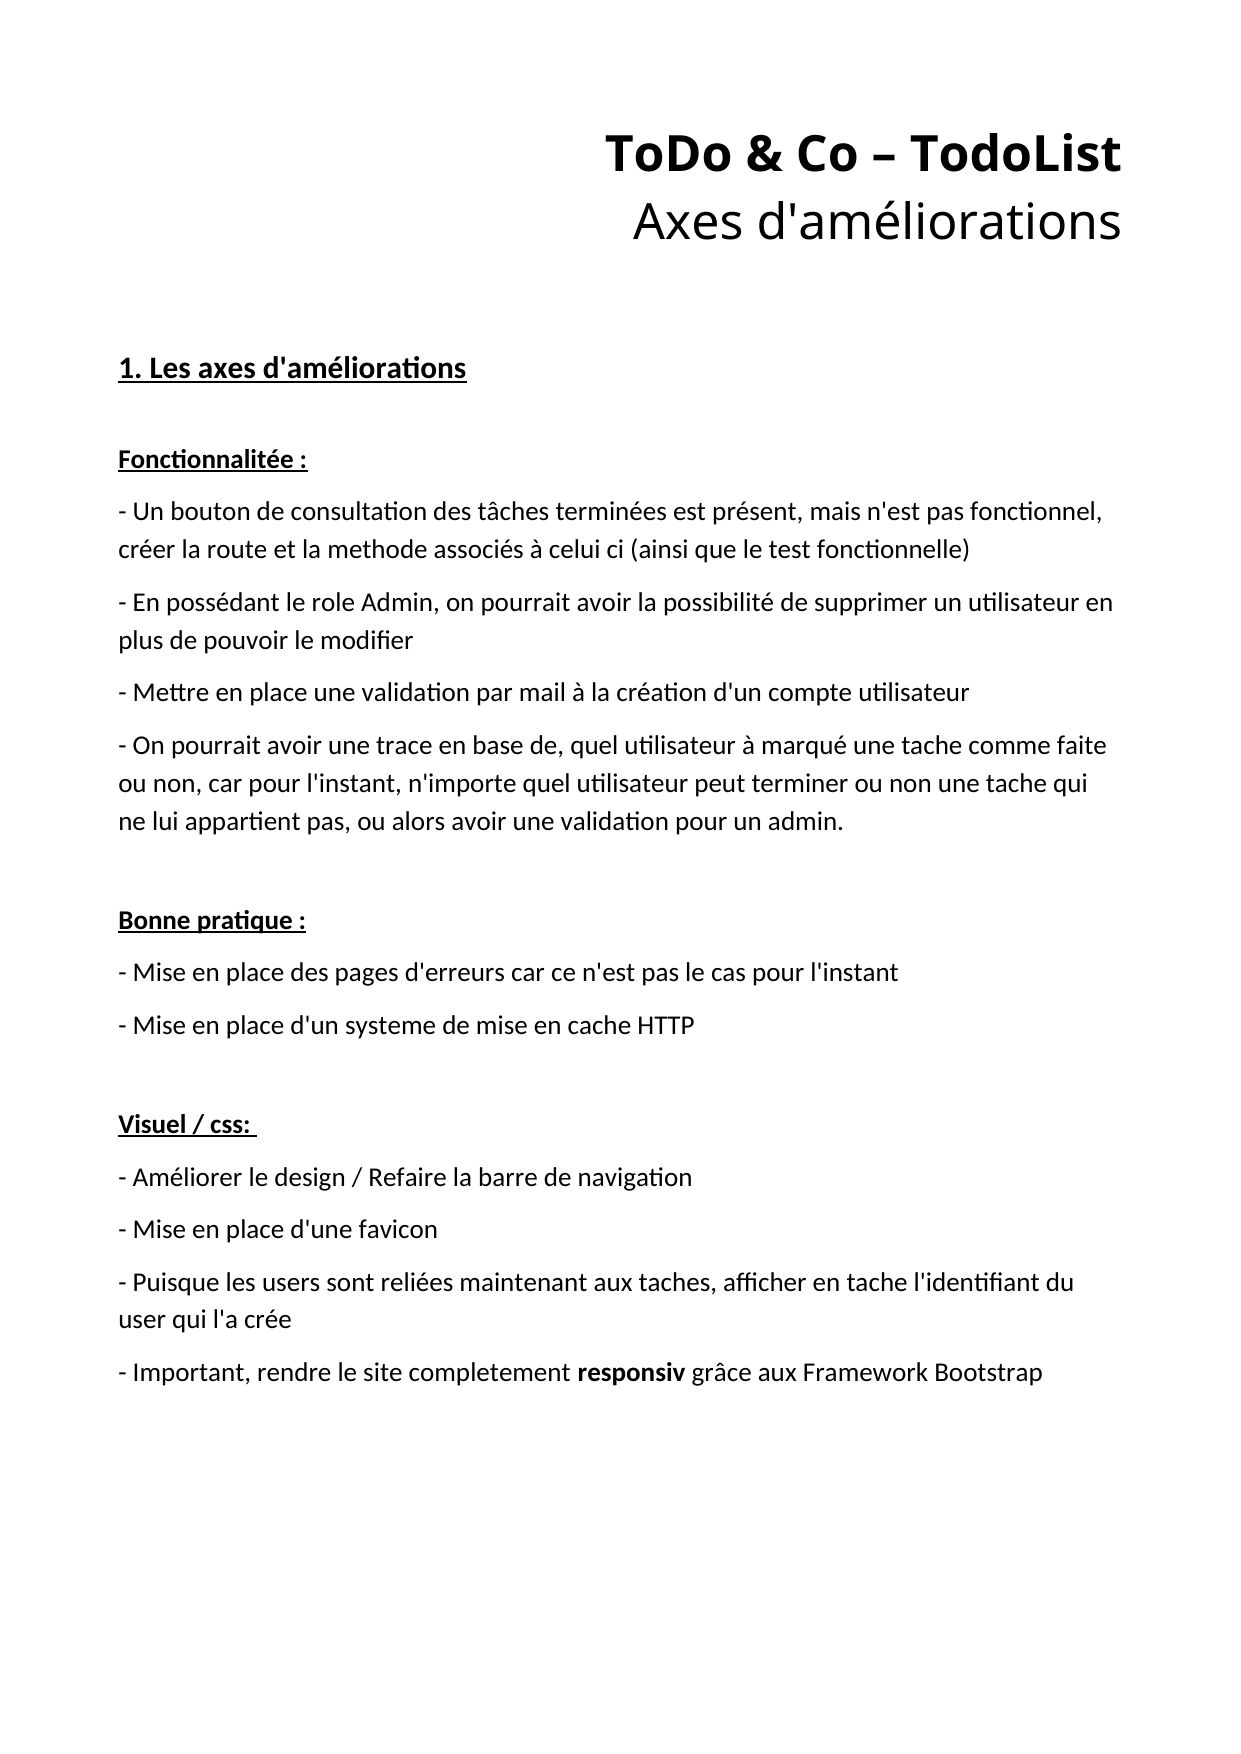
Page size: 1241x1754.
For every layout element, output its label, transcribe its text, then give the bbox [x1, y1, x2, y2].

text - Puisque les users sont reliées maintenant aux taches, afficher en tache l'identifiant du user qui l'a crée [118, 1265, 1122, 1336]
text - Mise en place d'un systeme de mise en cache HTTP [118, 1008, 1122, 1041]
text Bonne pratique : [118, 903, 1122, 936]
text ToDo & Co – TodoList [118, 118, 1122, 186]
text 1. Les axes d'améliorations [118, 348, 1122, 386]
text - En possédant le role Admin, on pourrait avoir la possibilité de supprimer un utilisateur en plus de pouvoir le modifier [118, 585, 1122, 656]
text - Important, rendre le site completement responsiv grâce aux Framework Bootstrap [118, 1355, 1122, 1388]
text - Mise en place des pages d'erreurs car ce n'est pas le cas pour l'instant [118, 956, 1122, 988]
text - Améliorer le design / Refaire la barre de navigation [118, 1160, 1122, 1193]
text - Mettre en place une validation par mail à la création d'un compte utilisateur [118, 675, 1122, 708]
text - On pourrait avoir une trace en base de, quel utilisateur à marqué une tache comme faite ou non, car pour l'instant, n'importe quel utilisateur peut terminer ou non une tache qui ne lui appartient pas, ou alors avoir une validation pour un admin. [118, 728, 1122, 837]
text - Un bouton de consultation des tâches terminées est présent, mais n'est pas fonctionnel, créer la route et la methode associés à celui ci (ainsi que le test fonctionnelle) [118, 494, 1122, 566]
text Visuel / css: [118, 1107, 1122, 1140]
text Fonctionnalitée : [118, 442, 1122, 475]
text Axes d'améliorations [118, 186, 1122, 254]
text - Mise en place d'une favicon [118, 1212, 1122, 1245]
